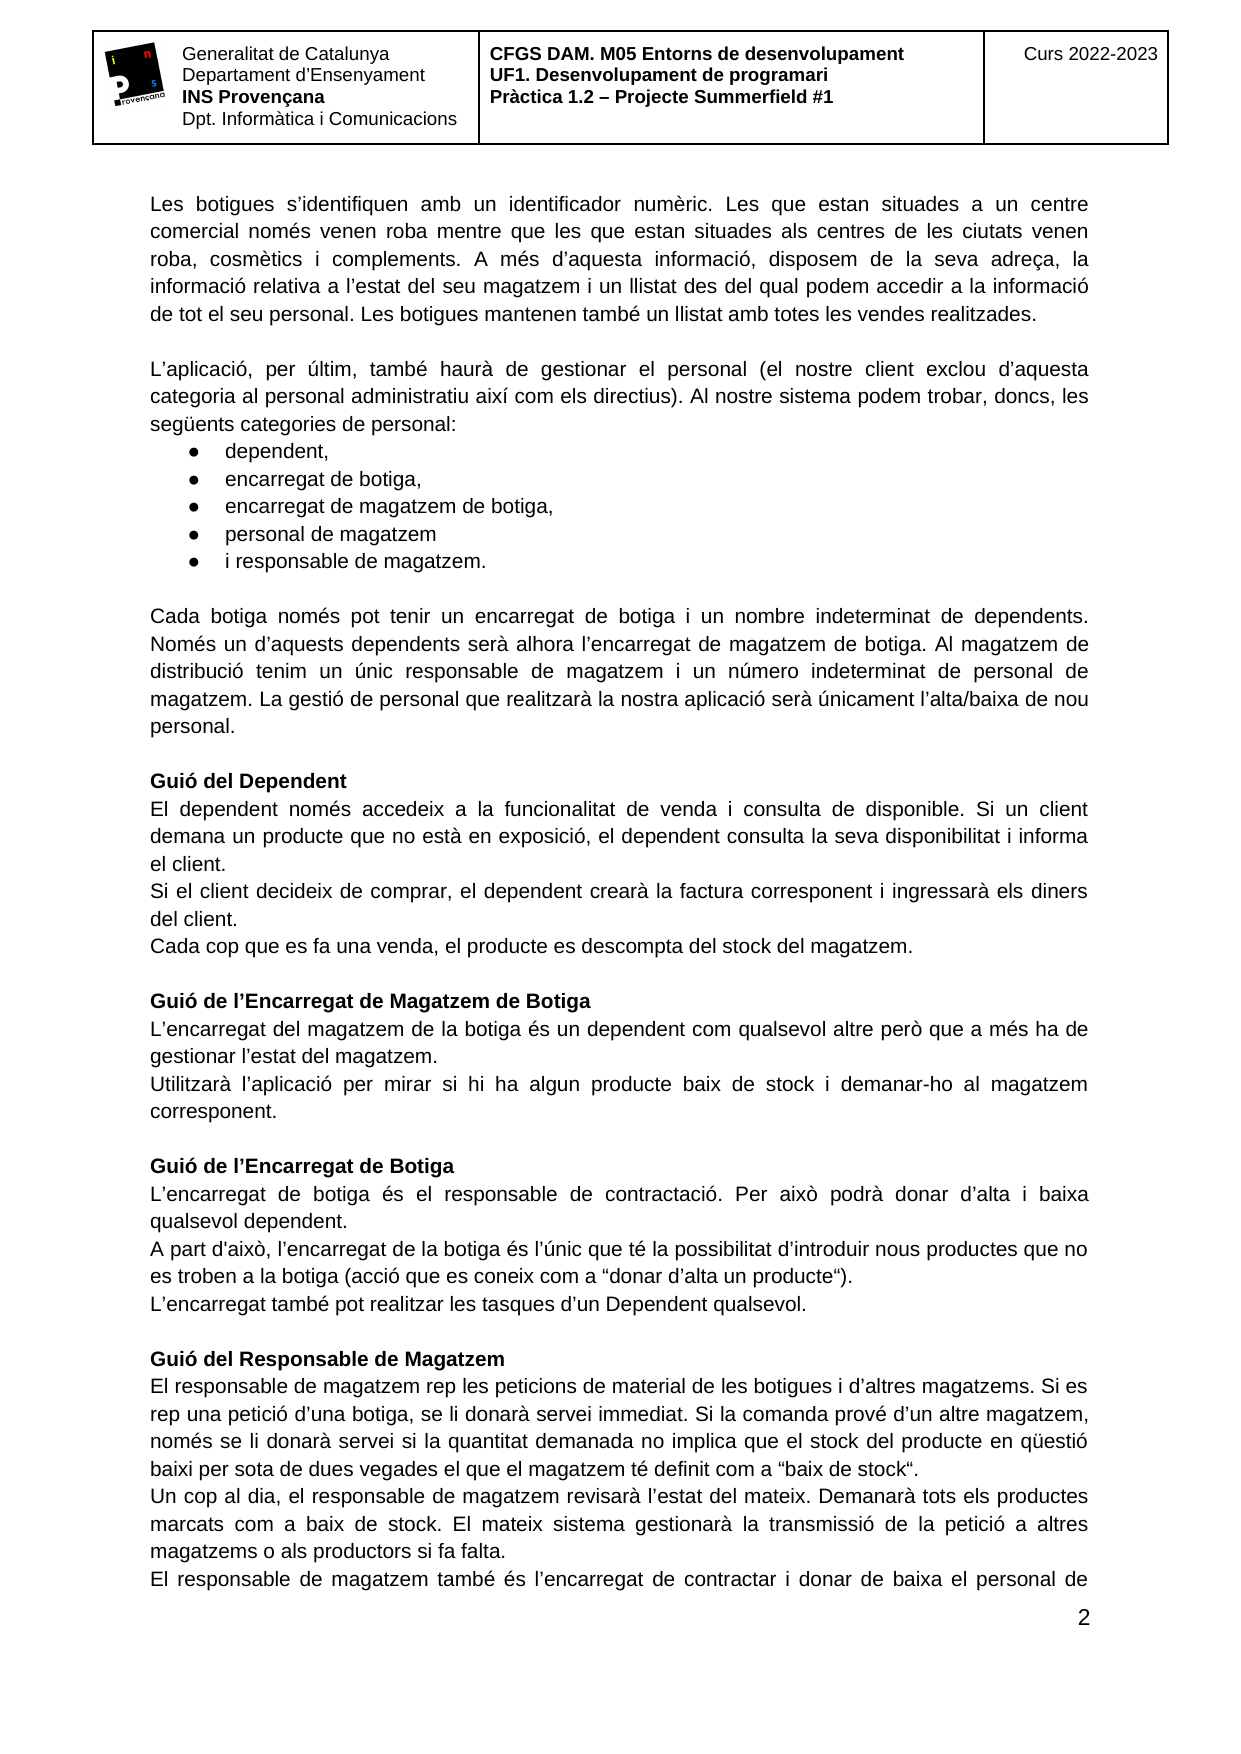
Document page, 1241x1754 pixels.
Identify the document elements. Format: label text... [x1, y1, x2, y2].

text Guió del Responsable de Magatzem [150, 1346, 1090, 1370]
list i responsable de magatzem. [187, 549, 1090, 573]
text L’encarregat del magatzem de la botiga és un dependent com qualsevol altre però que a més ha de gestionar l’estat del magatzem. [150, 1016, 1090, 1068]
text Si el client decideix de comprar, el dependent crearà la factura corresponent i ingressarà els diners del client. [150, 879, 1090, 930]
list encarregat de botiga, [187, 466, 1090, 490]
text Un cop al dia, el responsable de magatzem revisarà l’estat del mateix. Demanarà tots els productes marcats com a baix de stock. El mateix sistema gestionarà la transmissió de la petició a altres magatzems o als productors si fa falta. [150, 1484, 1090, 1563]
picture [103, 42, 167, 106]
text Cada cop que es fa una venda, el producte es descompta del stock del magatzem. [150, 934, 1090, 958]
text Guió de l’Encarregat de Botiga [150, 1154, 1090, 1178]
text L’aplicació, per últim, també haurà de gestionar el personal (el nostre client exclou d’aquesta categoria al personal administratiu així com els directius). Al nostre sistema podem trobar, doncs, les següents categories de personal: [150, 356, 1090, 435]
text L’encarregat de botiga és el responsable de contractació. Per això podrà donar d’alta i baixa qualsevol dependent. [150, 1181, 1090, 1233]
text El responsable de magatzem rep les peticions de material de les botigues i d’altres magatzems. Si es rep una petició d’una botiga, se li donarà servei immediat. Si la comanda prové d’un altre magatzem, només se li donarà servei si la quantitat demanada no implica que el stock del producte en qüestió baixi per sota de dues vegades el que el magatzem té definit com a “baix de stock“. [150, 1374, 1090, 1480]
text Guió del Dependent [150, 769, 1090, 793]
text Les botigues s’identifiquen amb un identificador numèric. Les que estan situades a un centre comercial només venen roba mentre que les que estan situades als centres de les ciutats venen roba, cosmètics i complements. A més d’aquesta informació, disposem de la seva adreça, la informació relativa a l’estat del seu magatzem i un llistat des del qual podem accedir a la informació de tot el seu personal. Les botigues mantenen també un llistat amb totes les vendes realitzades. [150, 191, 1090, 325]
list encarregat de magatzem de botiga, [187, 494, 1090, 518]
text Utilitzarà l’aplicació per mirar si hi ha algun producte baix de stock i demanar-ho al magatzem corresponent. [150, 1071, 1090, 1123]
list personal de magatzem [187, 521, 1090, 545]
text El dependent només accedeix a la funcionalitat de venda i consulta de disponible. Si un client demana un producte que no està en exposició, el dependent consulta la seva disponibilitat i informa el client. [150, 796, 1090, 875]
text El responsable de magatzem també és l’encarregat de contractar i donar de baixa el personal de [150, 1566, 1090, 1590]
text L’encarregat també pot realitzar les tasques d’un Dependent qualsevol. [150, 1291, 1090, 1315]
text Guió de l’Encarregat de Magatzem de Botiga [150, 989, 1090, 1013]
text A part d'això, l’encarregat de la botiga és l’únic que té la possibilitat d’introduir nous productes que no es troben a la botiga (acció que es coneix com a “donar d’alta un producte“). [150, 1236, 1090, 1288]
text Cada botiga només pot tenir un encarregat de botiga i un nombre indeterminat de dependents. Només un d’aquests dependents serà alhora l’encarregat de magatzem de botiga. Al magatzem de distribució tenim un únic responsable de magatzem i un número indeterminat de personal de magatzem. La gestió de personal que realitzarà la nostra aplicació serà únicament l’alta/baixa de nou personal. [150, 604, 1090, 738]
list dependent, [187, 439, 1090, 463]
